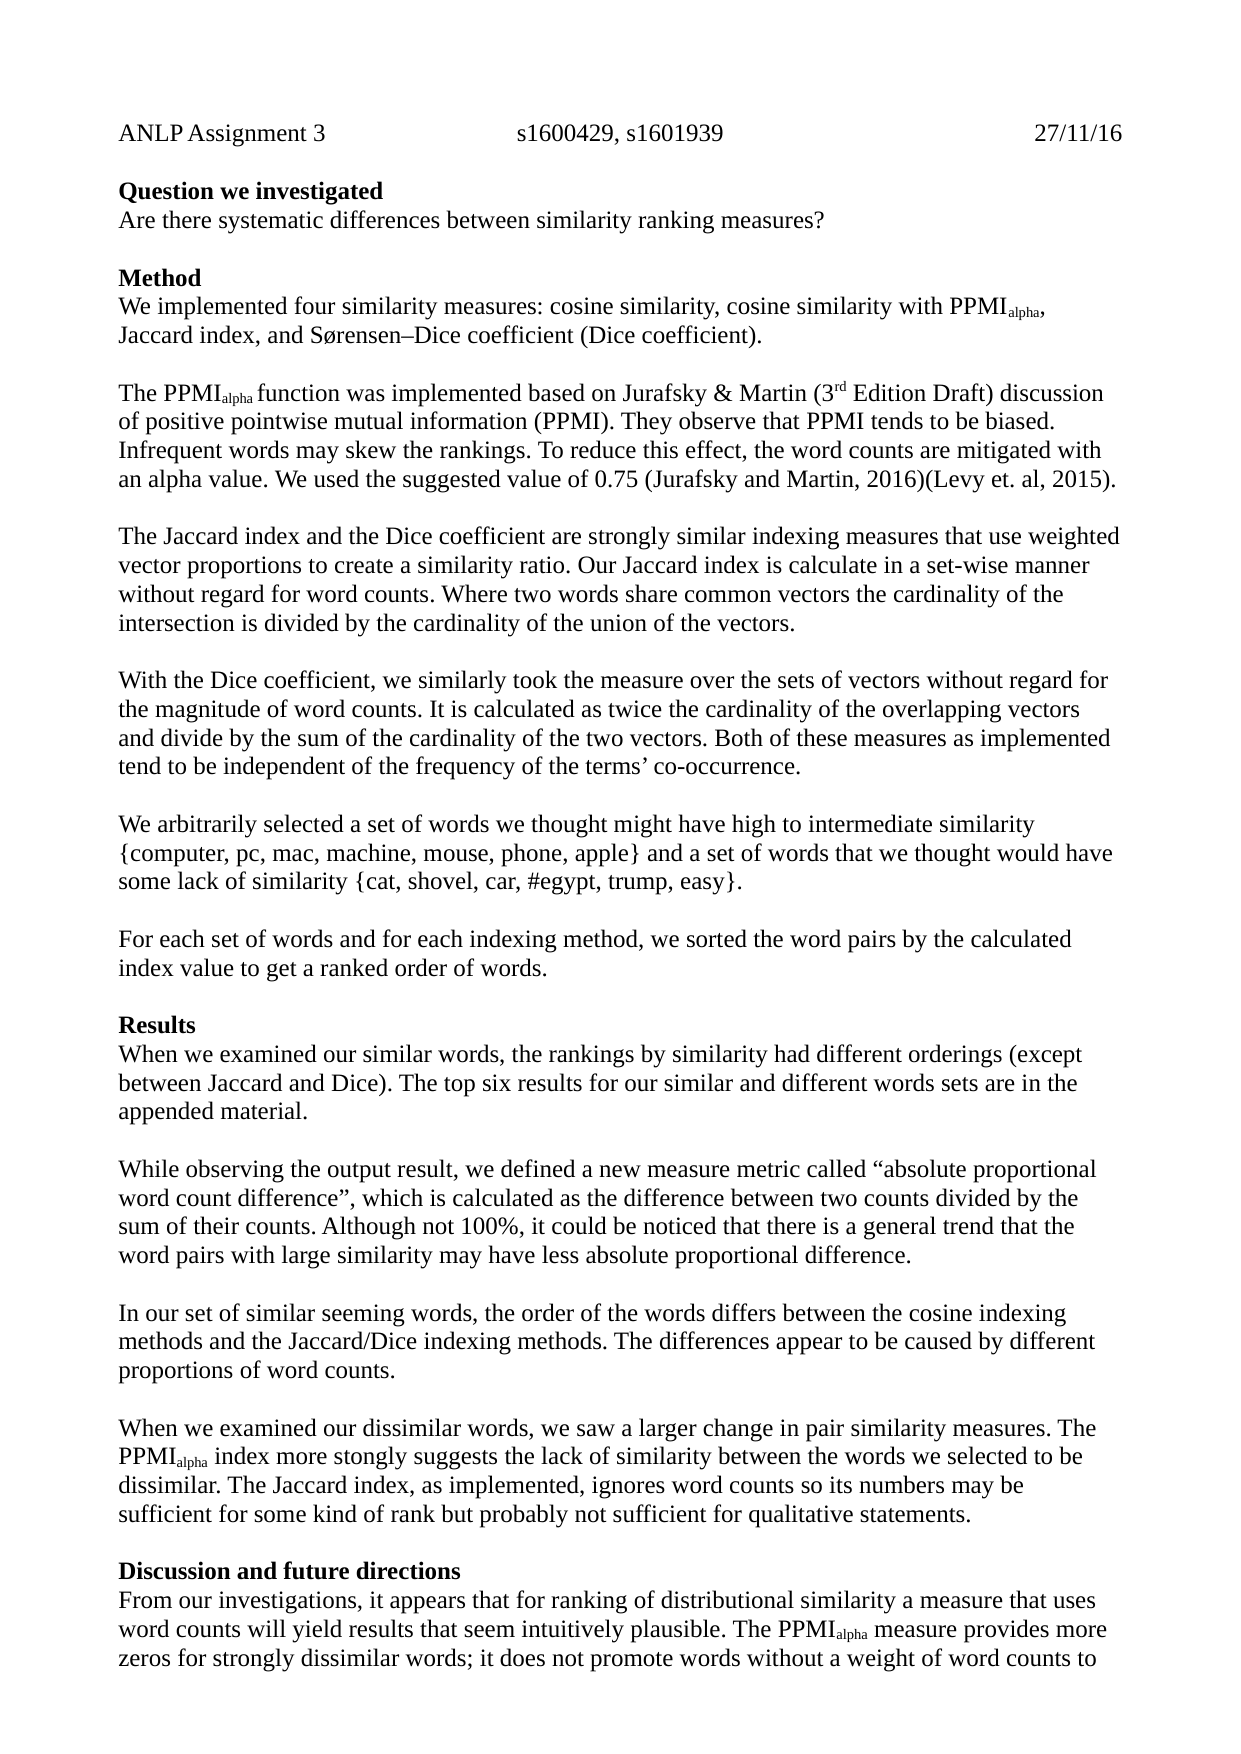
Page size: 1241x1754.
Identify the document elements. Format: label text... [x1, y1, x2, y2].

text In our set of similar seeming words, the order of the words differs between the cosine indexing methods and the Jaccard/Dice indexing methods. The differences appear to be caused by different proportions of word counts. [118, 1298, 1122, 1384]
text We arbitrarily selected a set of words we thought might have high to intermediate similarity [118, 809, 1122, 838]
text Question we investigated [118, 176, 1122, 205]
text The Jaccard index and the Dice coefficient are strongly similar indexing measures that use weighted vector proportions to create a similarity ratio. Our Jaccard index is calculate in a set-wise manner without regard for word counts. Where two words share common vectors the cardinality of the intersection is divided by the cardinality of the union of the vectors. [118, 521, 1122, 636]
text From our investigations, it appears that for ranking of distributional similarity a measure that uses word counts will yield results that seem intuitively plausible. The PPMIalpha measure provides more zeros for strongly dissimilar words; it does not promote words without a weight of word counts to [118, 1585, 1122, 1671]
text Method [118, 263, 1122, 291]
text The PPMIalpha function was implemented based on Jurafsky & Martin (3rd Edition Draft) discussion of positive pointwise mutual information (PPMI). They observe that PPMI tends to be biased. Infrequent words may skew the rankings. To reduce this effect, the word counts are mitigated with an alpha value. We used the suggested value of 0.75 (Jurafsky and Martin, 2016)(Levy et. al, 2015). [118, 378, 1122, 493]
text {computer, pc, mac, machine, mouse, phone, apple} and a set of words that we thought would have some lack of similarity {cat, shovel, car, #egypt, trump, easy}. [118, 838, 1122, 895]
text Are there systematic differences between similarity ranking measures? [118, 205, 1122, 234]
text With the Dice coefficient, we similarly took the measure over the sets of vectors without regard for the magnitude of word counts. It is calculated as twice the cardinality of the overlapping vectors and divide by the sum of the cardinality of the two vectors. Both of these measures as implemented tend to be independent of the frequency of the terms’ co-occurrence. [118, 665, 1122, 780]
text When we examined our dissimilar words, we saw a larger change in pair similarity measures. The PPMIalpha index more stongly suggests the lack of similarity between the words we selected to be dissimilar. The Jaccard index, as implemented, ignores word counts so its numbers may be sufficient for some kind of rank but probably not sufficient for qualitative statements. [118, 1413, 1122, 1528]
text Results [118, 1010, 1122, 1039]
text While observing the output result, we defined a new measure metric called “absolute proportional word count difference”, which is calculated as the difference between two counts divided by the sum of their counts. Although not 100%, it could be noticed that there is a general trend that the word pairs with large similarity may have less absolute proportional difference. [118, 1154, 1122, 1269]
text When we examined our similar words, the rankings by similarity had different orderings (except between Jaccard and Dice). The top six results for our similar and different words sets are in the appended material. [118, 1039, 1122, 1125]
text For each set of words and for each indexing method, we sorted the word pairs by the calculated index value to get a ranked order of words. [118, 924, 1122, 981]
text Discussion and future directions [118, 1556, 1122, 1585]
text We implemented four similarity measures: cosine similarity, cosine similarity with PPMIalpha, Jaccard index, and Sørensen–Dice coefficient (Dice coefficient). [118, 291, 1122, 349]
